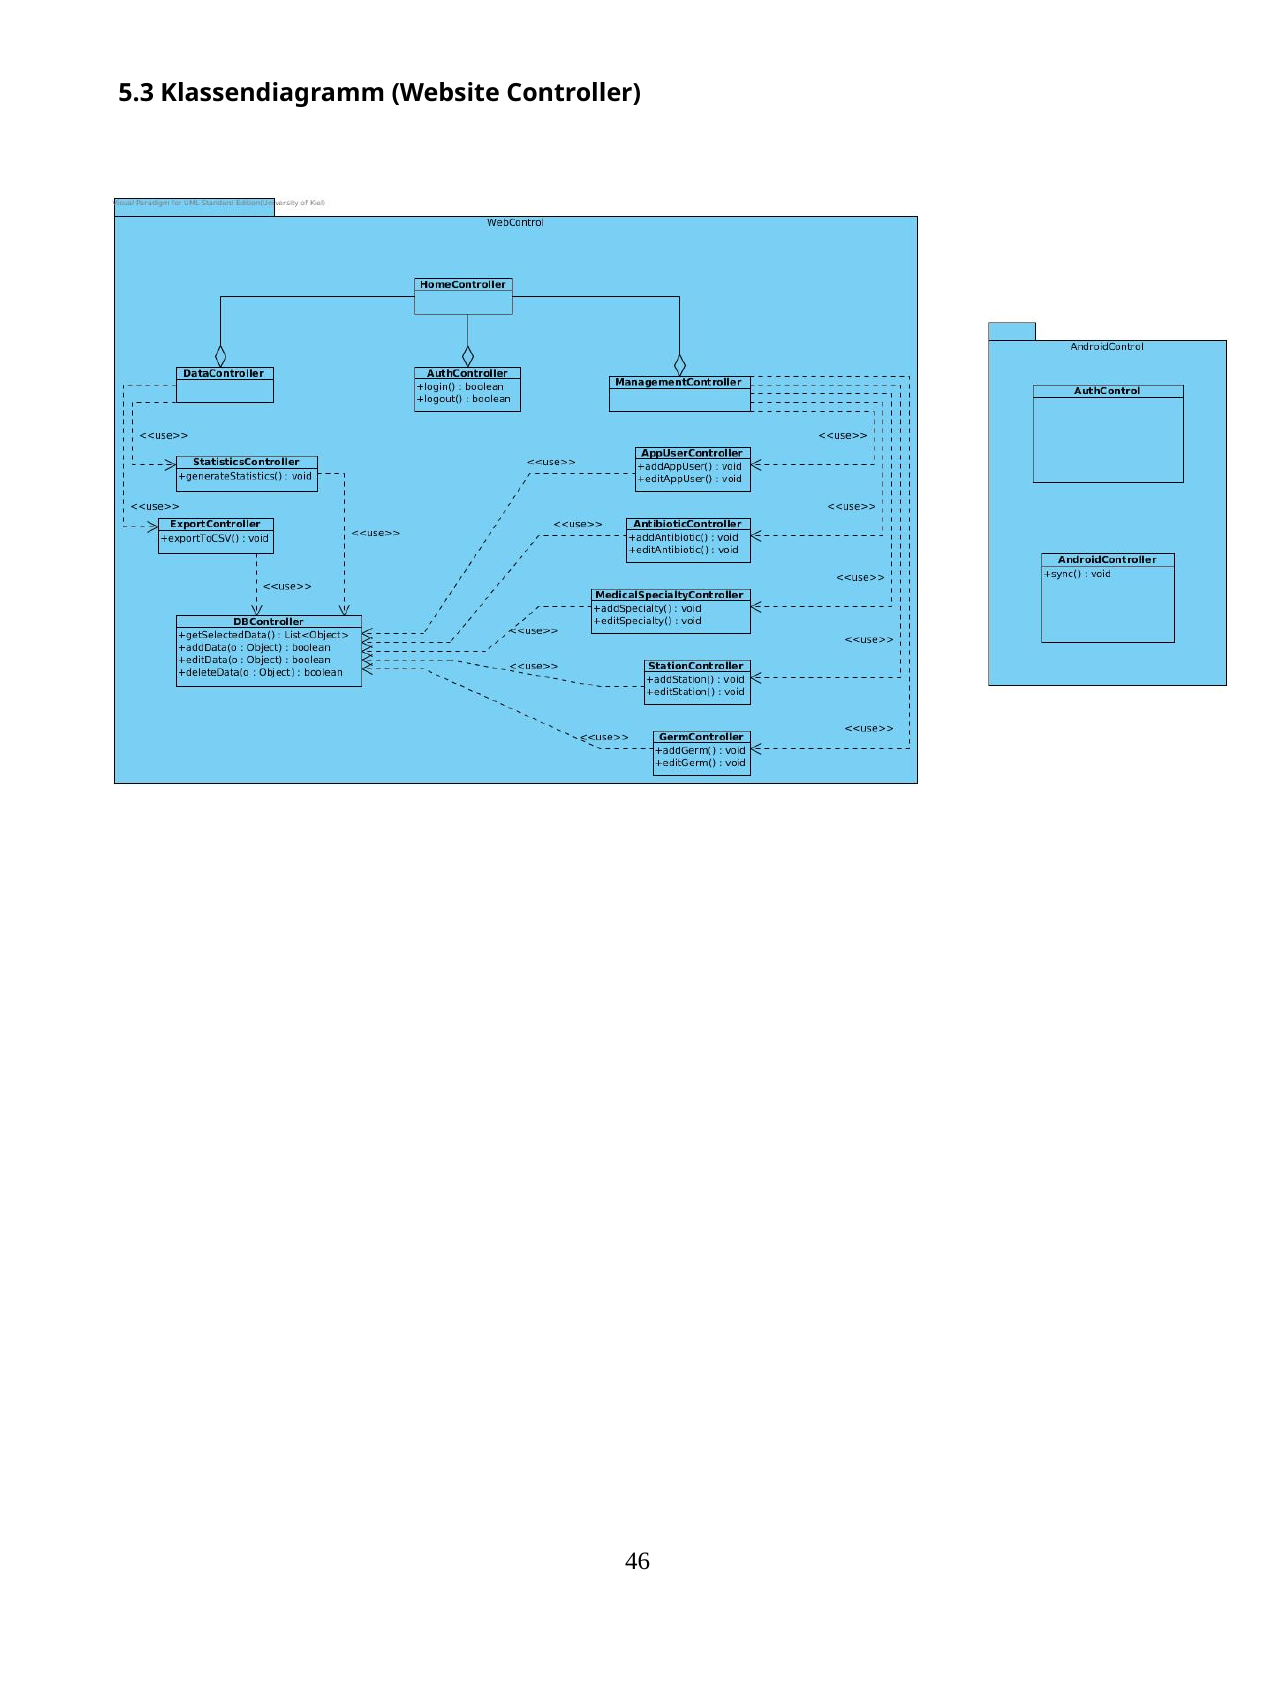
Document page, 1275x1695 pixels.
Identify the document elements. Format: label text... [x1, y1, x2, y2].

subtitle 5.3 Klassendiagramm (Website Controller) [118, 75, 1157, 109]
